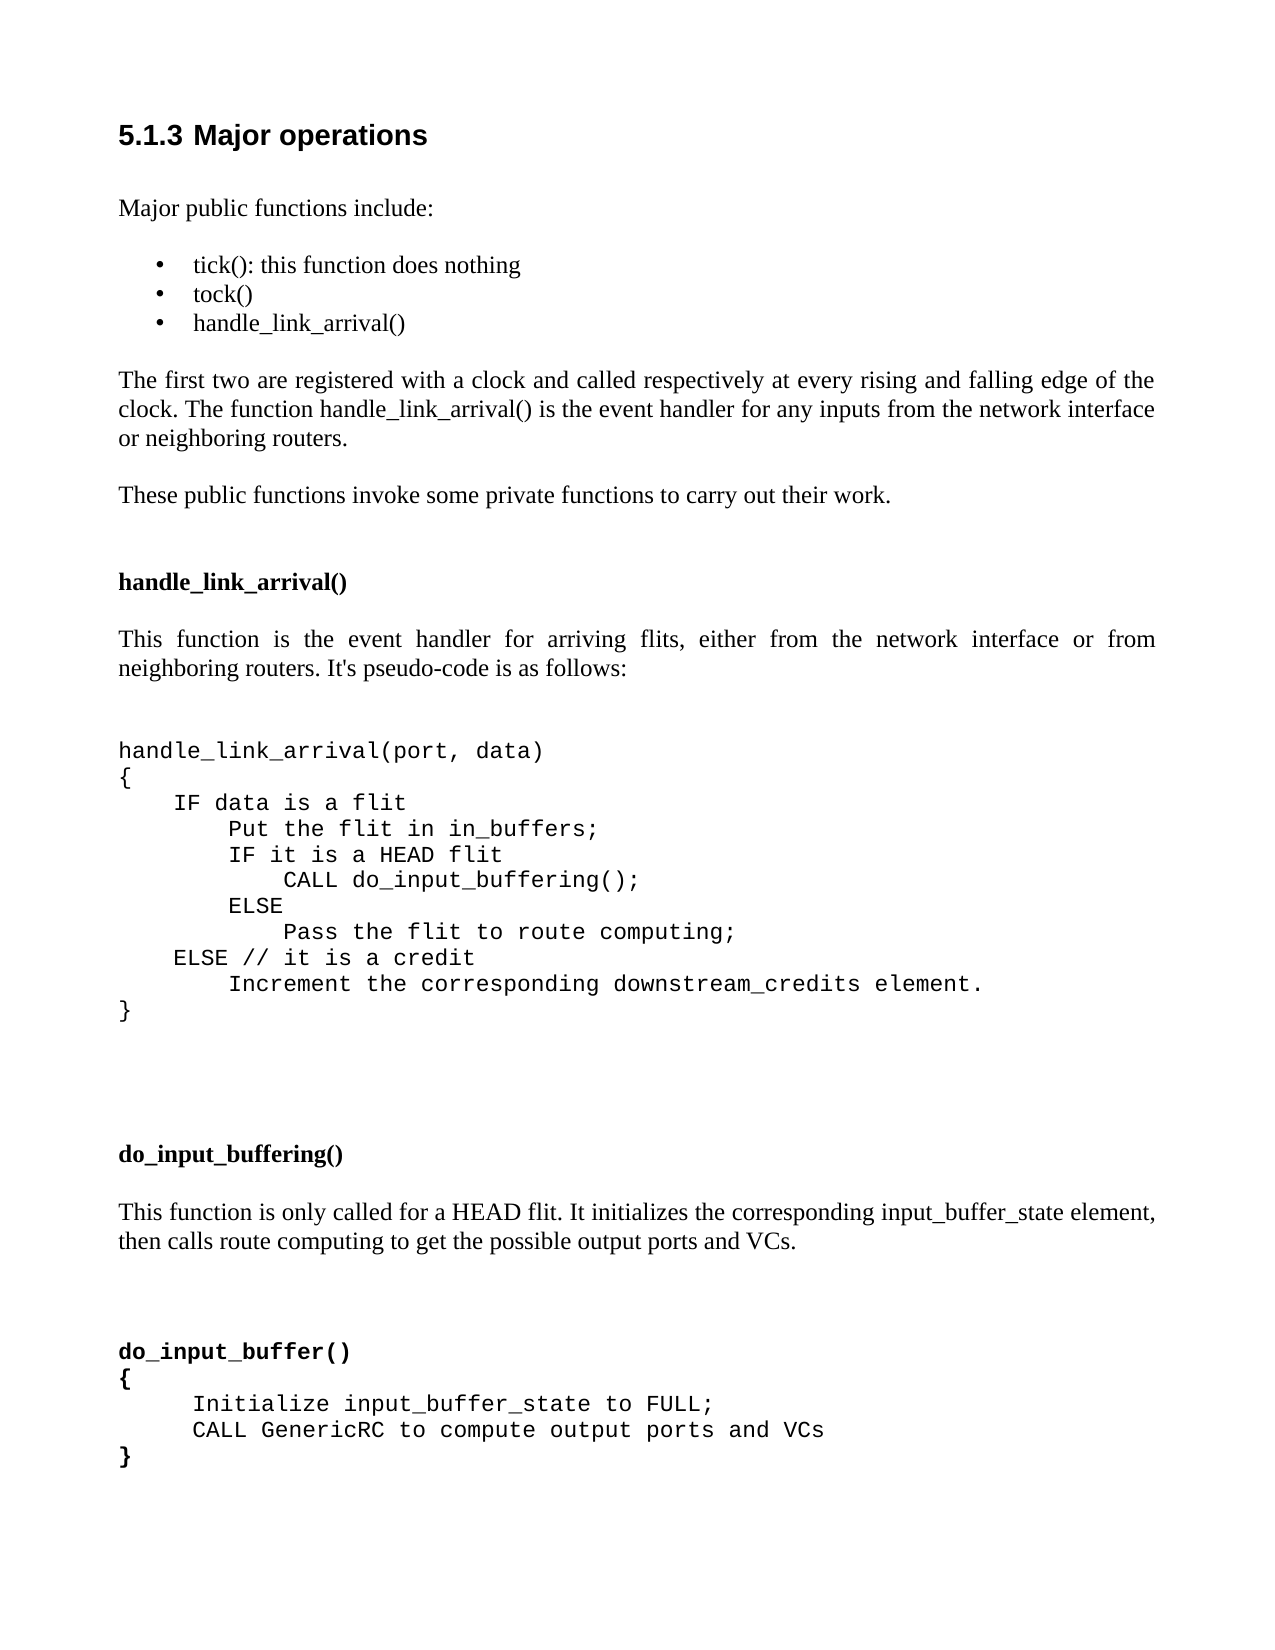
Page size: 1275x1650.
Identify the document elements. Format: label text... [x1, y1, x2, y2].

text do_input_buffering() [118, 1139, 1157, 1168]
list tick(): this function does nothing [156, 250, 1157, 279]
text IF data is a flit [118, 791, 1157, 817]
text Major public functions include: [118, 193, 1157, 222]
text Initialize input_buffer_state to FULL; [118, 1393, 1157, 1418]
text } [118, 998, 1157, 1024]
text The first two are registered with a clock and called respectively at every rising and falling edge of the clock. The function handle_link_arrival() is the event handler for any inputs from the network interface or neighboring routers. [118, 365, 1157, 452]
text Increment the corresponding downstream_credits element. [118, 973, 1157, 998]
text ELSE // it is a credit [118, 947, 1157, 973]
text IF it is a HEAD flit [118, 843, 1157, 869]
text CALL do_input_buffering(); [118, 869, 1157, 895]
text This function is only called for a HEAD flit. It initializes the corresponding input_buffer_state element, then calls route computing to get the possible output ports and VCs. [118, 1197, 1157, 1254]
subtitle Major operations [118, 118, 1157, 152]
text ELSE [118, 895, 1157, 921]
text handle_link_arrival(port, data) [118, 739, 1157, 765]
text } [118, 1444, 1157, 1470]
text handle_link_arrival() [118, 567, 1157, 595]
text { [118, 1367, 1157, 1393]
text do_input_buffer() [118, 1341, 1157, 1367]
text Pass the flit to route computing; [118, 921, 1157, 947]
text This function is the event handler for arriving flits, either from the network interface or from neighboring routers. It's pseudo-code is as follows: [118, 624, 1157, 682]
text Put the flit in in_buffers; [118, 817, 1157, 843]
text CALL GenericRC to compute output ports and VCs [118, 1418, 1157, 1444]
list tock() [156, 279, 1157, 308]
list handle_link_arrival() [156, 308, 1157, 337]
text These public functions invoke some private functions to carry out their work. [118, 480, 1157, 509]
text { [118, 765, 1157, 791]
